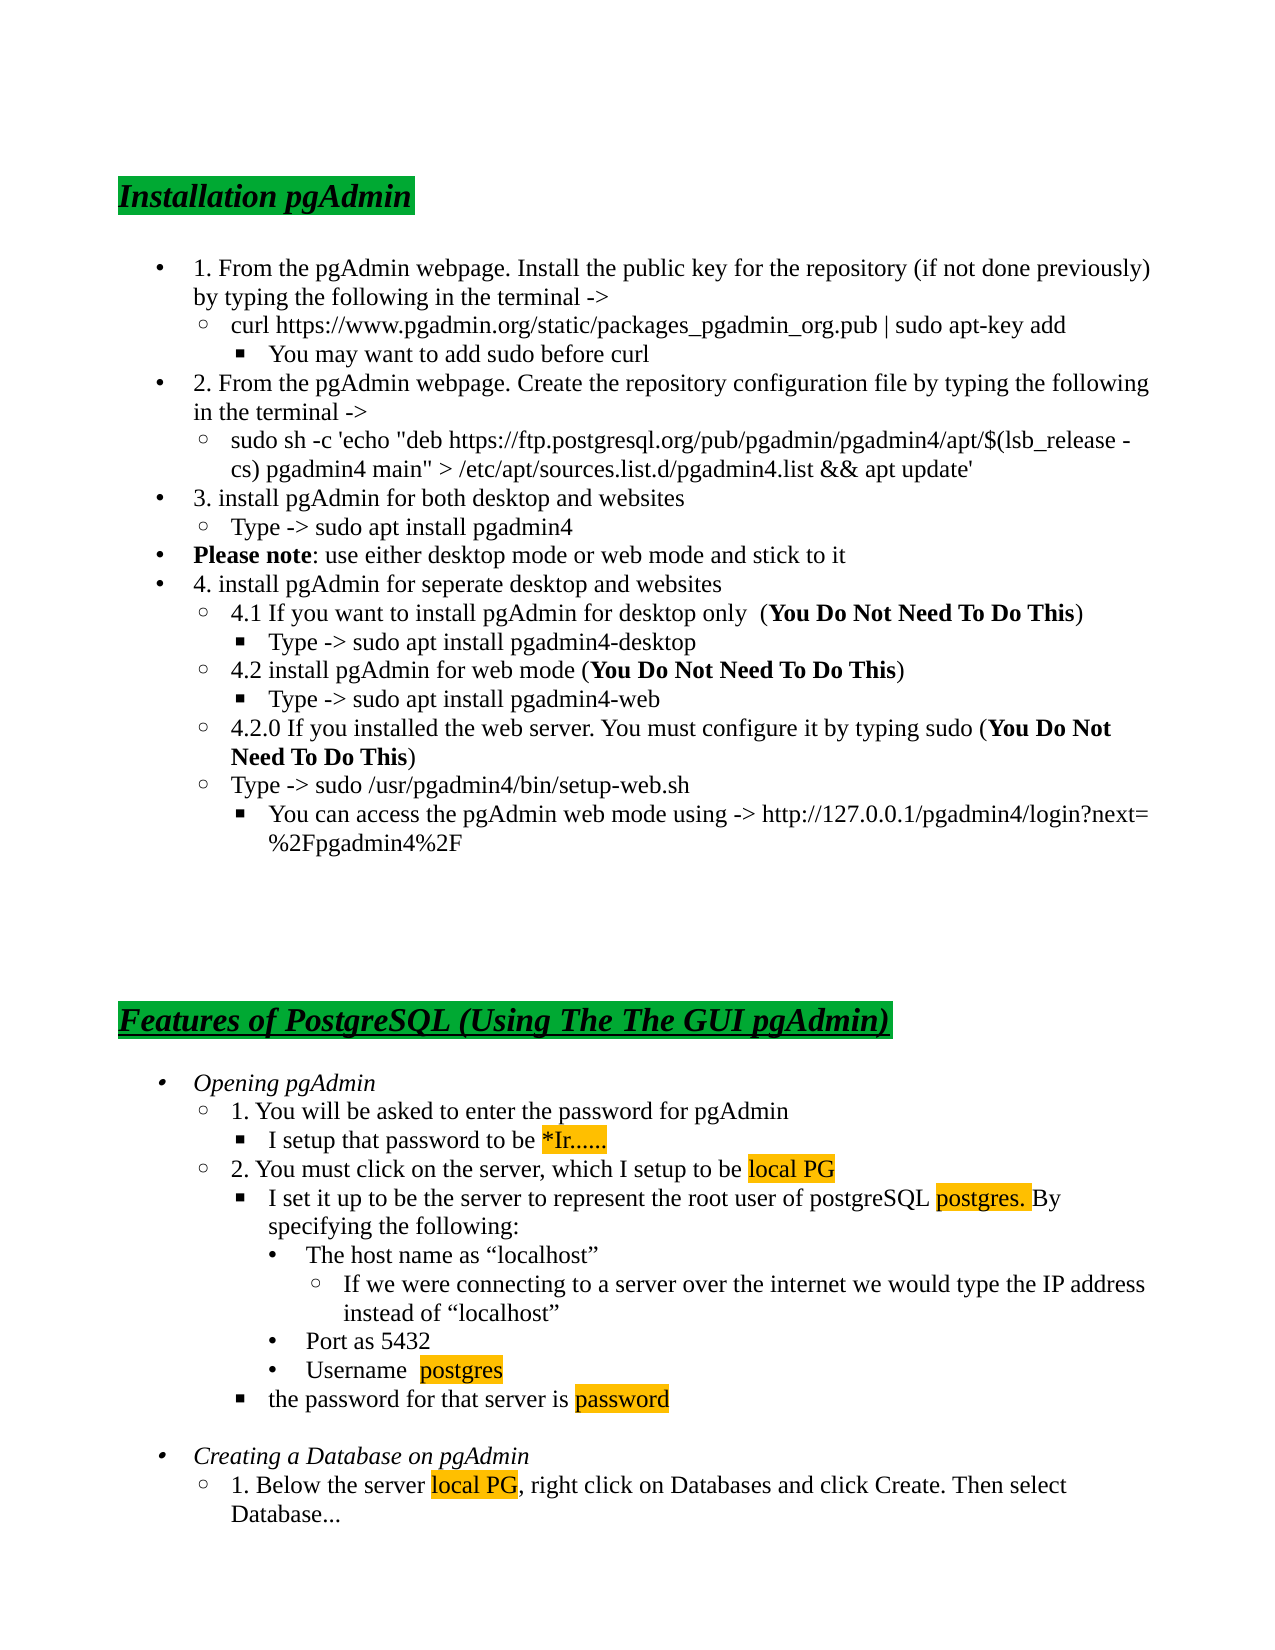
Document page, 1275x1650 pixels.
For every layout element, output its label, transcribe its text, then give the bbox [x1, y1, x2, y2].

list 4.1 If you want to install pgAdmin for desktop only (You Do Not Need To Do This) [193, 598, 1157, 627]
text Features of PostgreSQL (Using The The GUI pgAdmin) [118, 1001, 1157, 1039]
list Opening pgAdmin [156, 1068, 1157, 1096]
list the password for that server is password [231, 1384, 1157, 1413]
list 1. From the pgAdmin webpage. Install the public key for the repository (if not done previously) by typing the following in the terminal -> [156, 253, 1157, 311]
list The host name as “localhost” [268, 1240, 1157, 1269]
list If we were connecting to a server over the internet we would type the IP address instead of “localhost” [306, 1269, 1157, 1326]
list 4. install pgAdmin for seperate desktop and websites [156, 569, 1157, 598]
list 3. install pgAdmin for both desktop and websites [156, 483, 1157, 512]
list I set it up to be the server to represent the root user of postgreSQL postgres. By specifying the following: [231, 1183, 1157, 1240]
list Username postgres [268, 1355, 1157, 1384]
list Type -> sudo apt install pgadmin4 [193, 512, 1157, 541]
list 1. Below the server local PG, right click on Databases and click Create. Then select Database... [193, 1470, 1157, 1528]
list I setup that password to be *Ir...... [231, 1125, 1157, 1154]
list 1. You will be asked to enter the password for pgAdmin [193, 1096, 1157, 1125]
list curl https://www.pgadmin.org/static/packages_pgadmin_org.pub | sudo apt-key add [193, 311, 1157, 339]
list 2. You must click on the server, which I setup to be local PG [193, 1154, 1157, 1183]
text Installation pgAdmin [118, 176, 1157, 215]
list Type -> sudo apt install pgadmin4-desktop [231, 627, 1157, 656]
list 2. From the pgAdmin webpage. Create the repository configuration file by typing the following in the terminal -> [156, 368, 1157, 426]
list 4.2.0 If you installed the web server. You must configure it by typing sudo (You Do Not Need To Do This) [193, 713, 1157, 771]
list Please note: use either desktop mode or web mode and stick to it [156, 541, 1157, 569]
list 4.2 install pgAdmin for web mode (You Do Not Need To Do This) [193, 656, 1157, 684]
list You may want to add sudo before curl [231, 339, 1157, 368]
list sudo sh -c 'echo "deb https://ftp.postgresql.org/pub/pgadmin/pgadmin4/apt/$(lsb_release -cs) pgadmin4 main" > /etc/apt/sources.list.d/pgadmin4.list && apt update' [193, 426, 1157, 483]
list Port as 5432 [268, 1326, 1157, 1355]
list Type -> sudo /usr/pgadmin4/bin/setup-web.sh [193, 771, 1157, 799]
list Type -> sudo apt install pgadmin4-web [231, 684, 1157, 713]
list Creating a Database on pgAdmin [156, 1441, 1157, 1470]
list You can access the pgAdmin web mode using -> http://127.0.0.1/pgadmin4/login?next=%2Fpgadmin4%2F [231, 799, 1157, 857]
